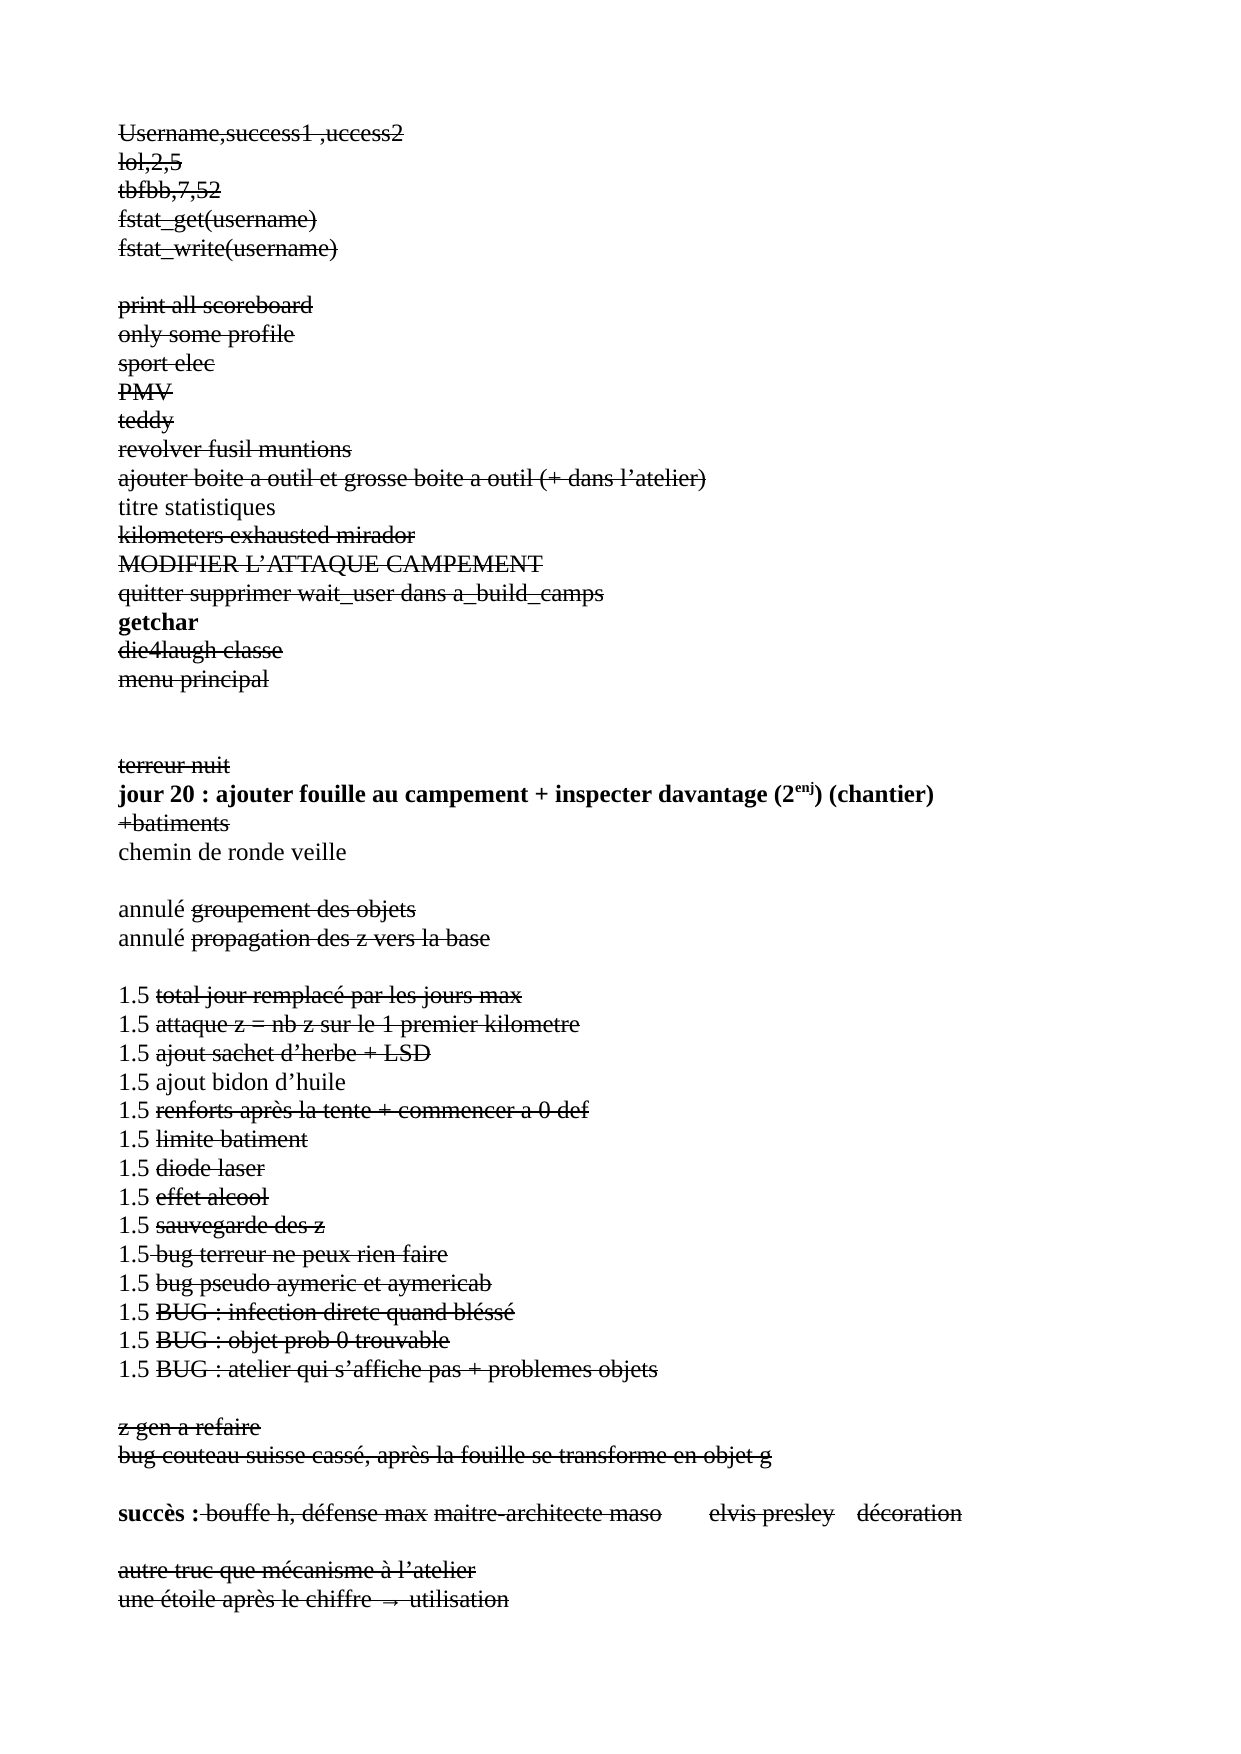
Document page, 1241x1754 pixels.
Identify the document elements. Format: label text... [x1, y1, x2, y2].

text annulé propagation des z vers la base [118, 923, 1122, 952]
text autre truc que mécanisme à l’atelier [118, 1556, 1122, 1584]
text ajouter boite a outil et grosse boite a outil (+ dans l’atelier) [118, 463, 1122, 492]
text 1.5 ajout sachet d’herbe + LSD [118, 1038, 1122, 1067]
text titre statistiques [118, 492, 1122, 521]
text 1.5 sauvegarde des z [118, 1211, 1122, 1239]
text print all scoreboard [118, 291, 1122, 319]
text sport elec [118, 348, 1122, 377]
text bug couteau suisse cassé, après la fouille se transforme en objet g [118, 1441, 1122, 1469]
text 1.5 BUG : atelier qui s’affiche pas + problemes objets [118, 1354, 1122, 1383]
text annulé groupement des objets [118, 894, 1122, 923]
text revolver fusil muntions [118, 434, 1122, 463]
text lol,2,5 [118, 147, 1122, 176]
text teddy [118, 406, 1122, 434]
text die4laugh classe [118, 636, 1122, 664]
text z gen a refaire [118, 1412, 1122, 1441]
text 1.5 renforts après la tente + commencer a 0 def [118, 1096, 1122, 1124]
text quitter supprimer wait_user dans a_build_camps [118, 578, 1122, 607]
text 1.5 effet alcool [118, 1182, 1122, 1211]
text menu principal [118, 664, 1122, 693]
text 1.5 BUG : infection diretc quand bléssé [118, 1297, 1122, 1326]
text une étoile après le chiffre → utilisation [118, 1584, 1122, 1613]
text chemin de ronde veille [118, 837, 1122, 866]
text Username,success1 ,uccess2 [118, 118, 1122, 147]
text tbfbb,7,52 [118, 176, 1122, 204]
text +batiments [118, 808, 1122, 837]
text fstat_get(username) [118, 204, 1122, 233]
text 1.5 limite batiment [118, 1124, 1122, 1153]
text 1.5 bug pseudo aymeric et aymericab [118, 1268, 1122, 1297]
text only some profile [118, 319, 1122, 348]
text 1.5 bug terreur ne peux rien faire [118, 1239, 1122, 1268]
text getchar [118, 607, 1122, 636]
text MODIFIER L’ATTAQUE CAMPEMENT [118, 549, 1122, 578]
text succès : bouffe h, défense max maitre-architecte maso elvis presley décoration [118, 1498, 1122, 1527]
text jour 20 : ajouter fouille au campement + inspecter davantage (2enj) (chantier) [118, 779, 1122, 808]
text 1.5 attaque z = nb z sur le 1 premier kilometre [118, 1009, 1122, 1038]
text terreur nuit [118, 751, 1122, 779]
text 1.5 total jour remplacé par les jours max [118, 981, 1122, 1009]
text kilometers exhausted mirador [118, 521, 1122, 549]
text 1.5 ajout bidon d’huile [118, 1067, 1122, 1096]
text 1.5 BUG : objet prob 0 trouvable [118, 1326, 1122, 1354]
text 1.5 diode laser [118, 1153, 1122, 1182]
text PMV [118, 377, 1122, 406]
text fstat_write(username) [118, 233, 1122, 262]
